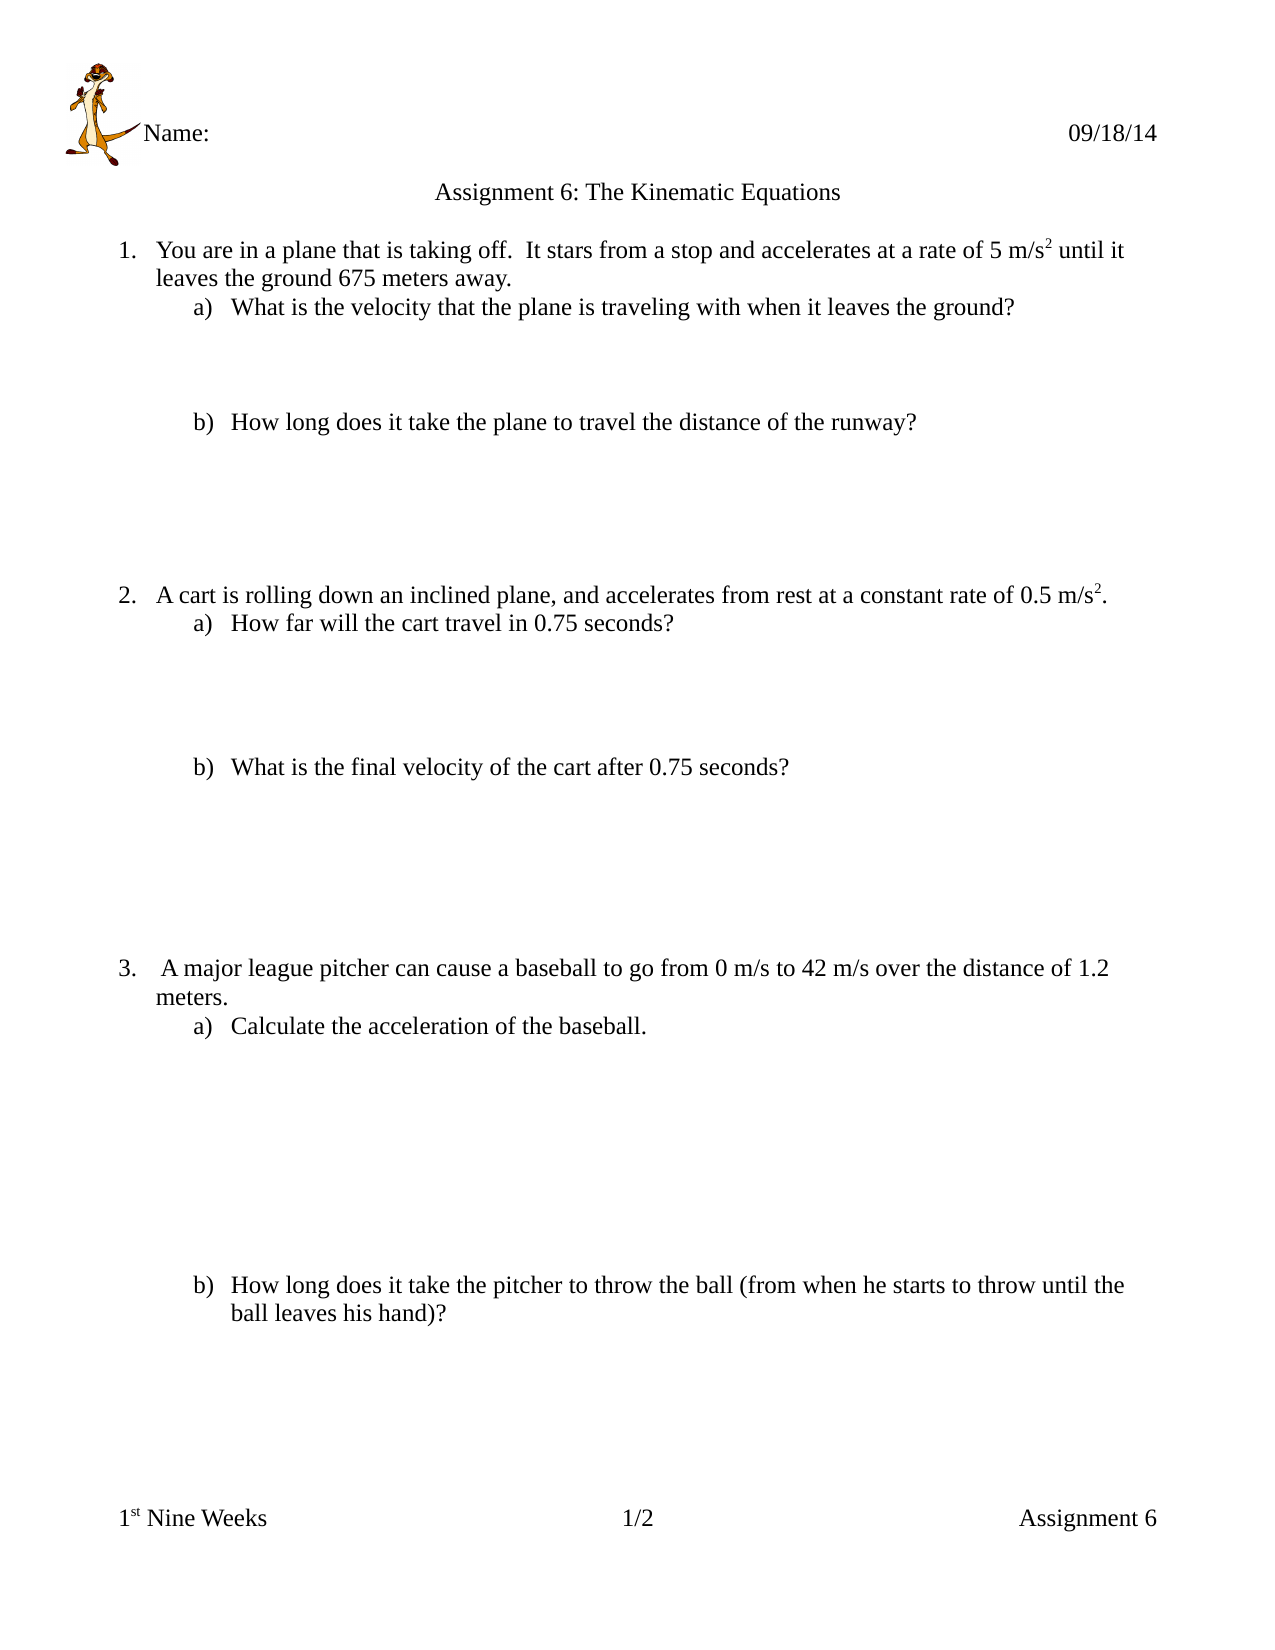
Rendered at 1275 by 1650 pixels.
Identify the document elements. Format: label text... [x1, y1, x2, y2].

text Assignment 6: The Kinematic Equations [118, 177, 1157, 206]
list A cart is rolling down an inclined plane, and accelerates from rest at a constant rate of 0.5 m/s2. [118, 580, 1157, 608]
list How long does it take the pitcher to throw the ball (from when he starts to throw until the ball leaves his hand)? [193, 1270, 1157, 1327]
list You are in a plane that is taking off. It stars from a stop and accelerates at a rate of 5 m/s2 until it leaves the ground 675 meters away. [118, 235, 1157, 292]
list Calculate the acceleration of the baseball. [193, 1011, 1157, 1040]
picture [65, 63, 141, 166]
list What is the final velocity of the cart after 0.75 seconds? [193, 752, 1157, 781]
list How far will the cart travel in 0.75 seconds? [193, 608, 1157, 637]
list How long does it take the plane to travel the distance of the runway? [193, 407, 1157, 436]
list A major league pitcher can cause a baseball to go from 0 m/s to 42 m/s over the distance of 1.2 meters. [118, 953, 1157, 1011]
list What is the velocity that the plane is traveling with when it leaves the ground? [193, 292, 1157, 321]
